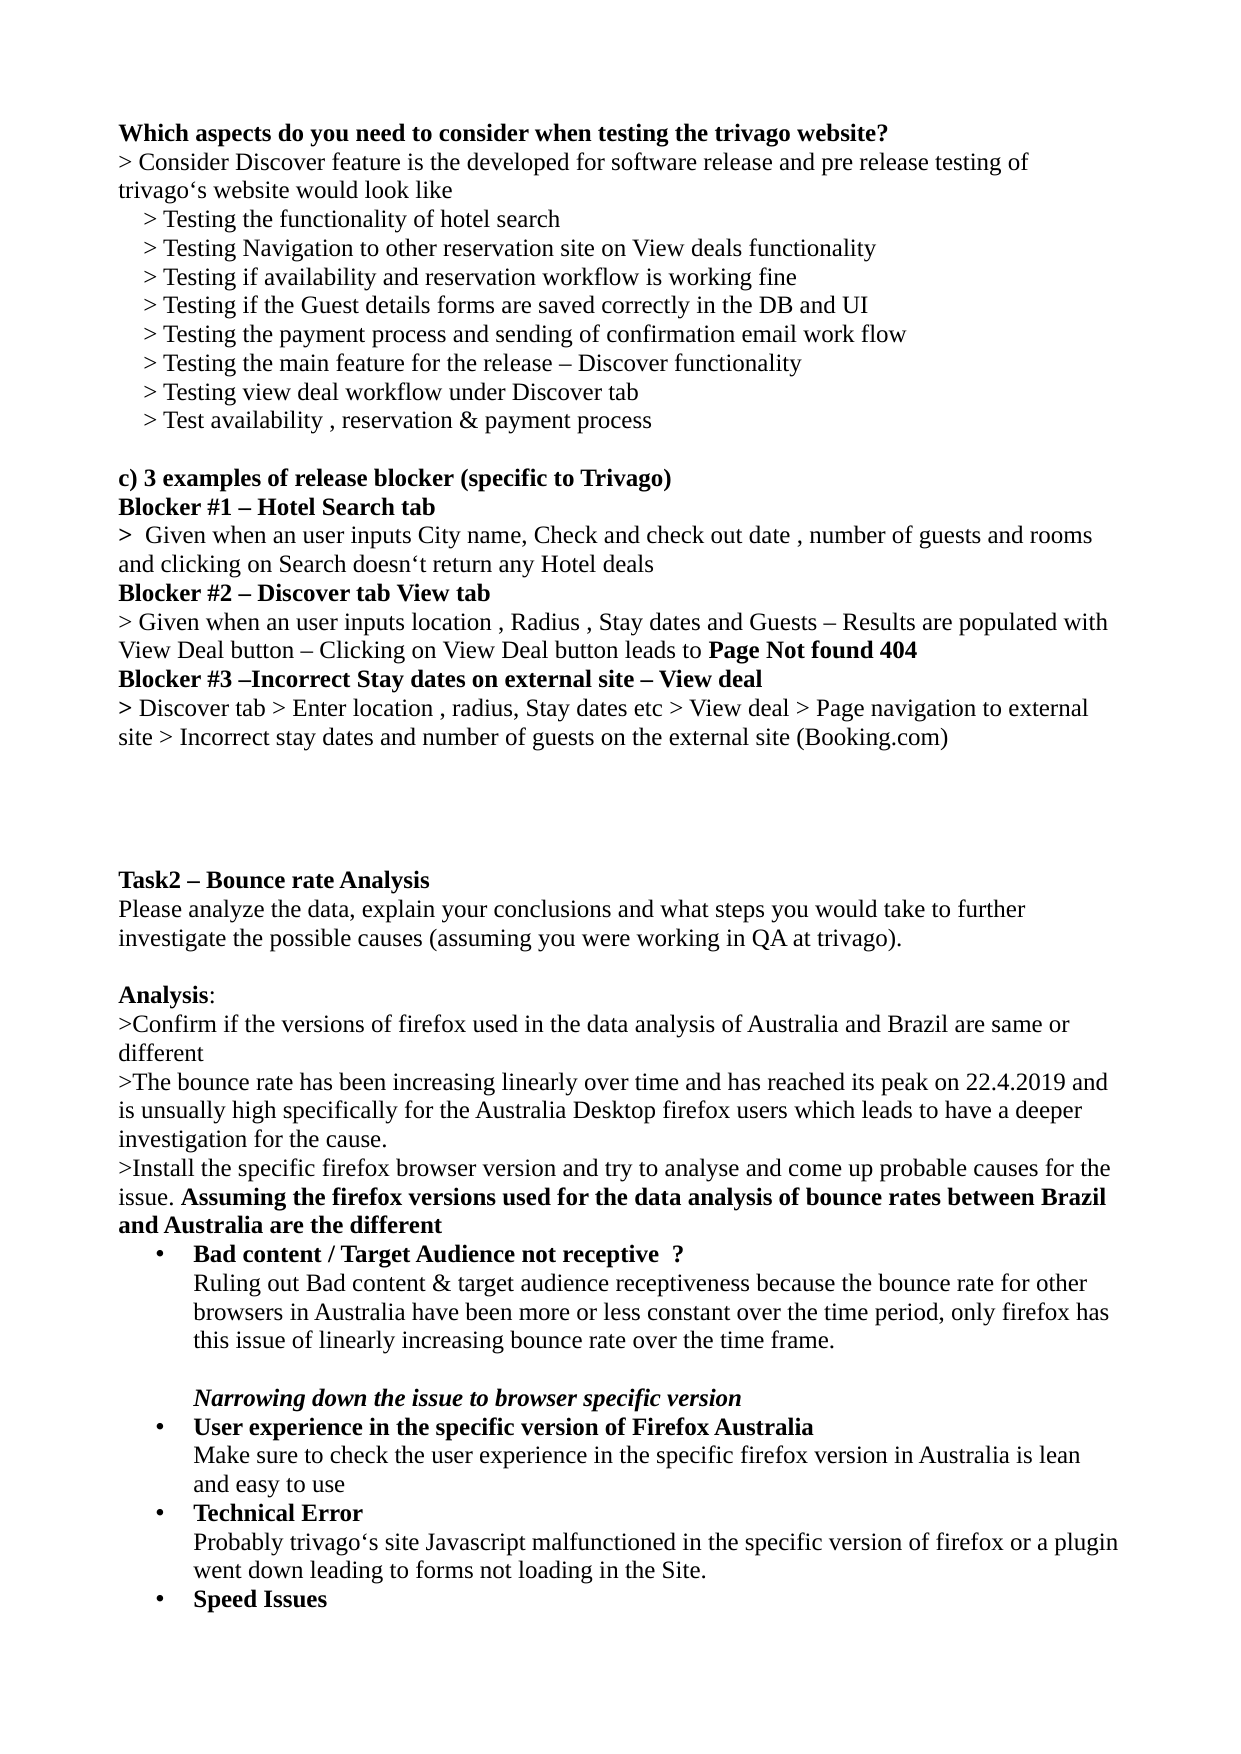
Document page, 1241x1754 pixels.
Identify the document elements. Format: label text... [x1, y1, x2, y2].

text > Testing if the Guest details forms are saved correctly in the DB and UI [118, 291, 1122, 319]
list Speed Issues [156, 1584, 1122, 1613]
text > Testing the main feature for the release – Discover functionality [118, 348, 1122, 377]
text > Testing if availability and reservation workflow is working fine [118, 262, 1122, 291]
text >The bounce rate has been increasing linearly over time and has reached its peak on 22.4.2019 and is unsually high specifically for the Australia Desktop firefox users which leads to have a deeper investigation for the cause. [118, 1067, 1122, 1153]
text Blocker #1 – Hotel Search tab [118, 492, 1122, 521]
text > Testing Navigation to other reservation site on View deals functionality [118, 233, 1122, 262]
text Please analyze the data, explain your conclusions and what steps you would take to further investigate the possible causes (assuming you were working in QA at trivago). [118, 894, 1122, 952]
list Make sure to check the user experience in the specific firefox version in Australia is lean and easy to use [156, 1441, 1122, 1498]
list Probably trivago‘s site Javascript malfunctioned in the specific version of firefox or a plugin went down leading to forms not loading in the Site. [156, 1527, 1122, 1584]
list Narrowing down the issue to browser specific version [156, 1354, 1122, 1412]
list Bad content / Target Audience not receptive ? [156, 1239, 1122, 1268]
text > Testing the payment process and sending of confirmation email work flow [118, 319, 1122, 348]
text Analysis: [118, 981, 1122, 1009]
text c) 3 examples of release blocker (specific to Trivago) [118, 463, 1122, 492]
text Blocker #3 –Incorrect Stay dates on external site – View deal [118, 664, 1122, 693]
text >Install the specific firefox browser version and try to analyse and come up probable causes for the issue. Assuming the firefox versions used for the data analysis of bounce rates between Brazil and Australia are the different [118, 1153, 1122, 1239]
list Ruling out Bad content & target audience receptiveness because the bounce rate for other browsers in Australia have been more or less constant over the time period, only firefox has this issue of linearly increasing bounce rate over the time frame. [156, 1268, 1122, 1354]
text > Discover tab > Enter location , radius, Stay dates etc > View deal > Page navigation to external site > Incorrect stay dates and number of guests on the external site (Booking.com) [118, 693, 1122, 751]
list User experience in the specific version of Firefox Australia [156, 1412, 1122, 1441]
text Blocker #2 – Discover tab View tab [118, 578, 1122, 607]
text >Confirm if the versions of firefox used in the data analysis of Australia and Brazil are same or different [118, 1009, 1122, 1067]
text > Test availability , reservation & payment process [118, 406, 1122, 434]
text > Given when an user inputs City name, Check and check out date , number of guests and rooms and clicking on Search doesn‘t return any Hotel deals [118, 521, 1122, 578]
text Which aspects do you need to consider when testing the trivago website? [118, 118, 1122, 147]
list Technical Error [156, 1498, 1122, 1527]
text > Given when an user inputs location , Radius , Stay dates and Guests – Results are populated with View Deal button – Clicking on View Deal button leads to Page Not found 404 [118, 607, 1122, 664]
text Task2 – Bounce rate Analysis [118, 866, 1122, 894]
text > Testing view deal workflow under Discover tab [118, 377, 1122, 406]
text > Consider Discover feature is the developed for software release and pre release testing of trivago‘s website would look like [118, 147, 1122, 204]
text > Testing the functionality of hotel search [118, 204, 1122, 233]
